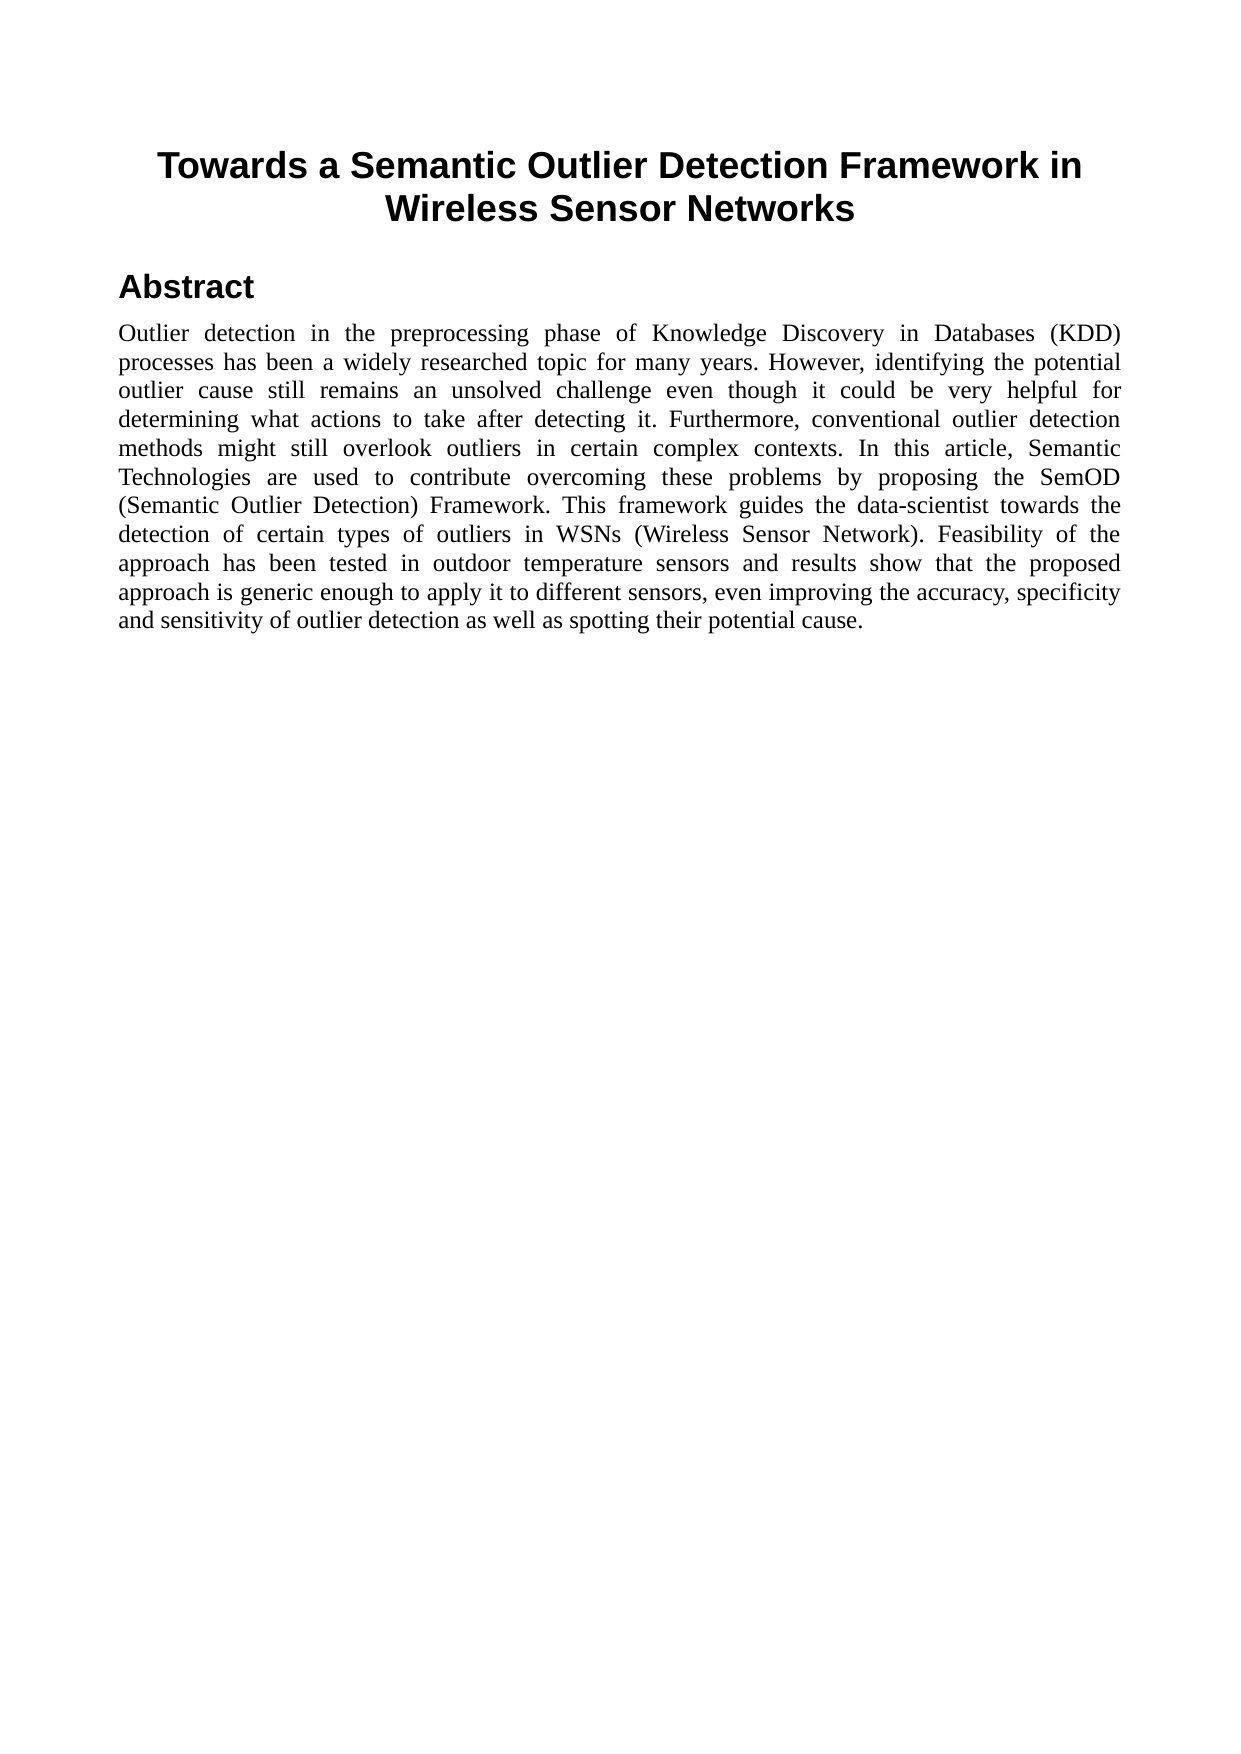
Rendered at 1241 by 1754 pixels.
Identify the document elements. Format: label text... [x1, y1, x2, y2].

text Outlier detection in the preprocessing phase of Knowledge Discovery in Databases (KDD) processes has been a widely researched topic for many years. However, identifying the potential outlier cause still remains an unsolved challenge even though it could be very helpful for determining what actions to take after detecting it. Furthermore, conventional outlier detection methods might still overlook outliers in certain complex contexts. In this article, Semantic Technologies are used to contribute overcoming these problems by proposing the SemOD (Semantic Outlier Detection) Framework. This framework guides the data-scientist towards the detection of certain types of outliers in WSNs (Wireless Sensor Network). Feasibility of the approach has been tested in outdoor temperature sensors and results show that the proposed approach is generic enough to apply it to different sensors, even improving the accuracy, specificity and sensitivity of outlier detection as well as spotting their potential cause. [118, 318, 1122, 634]
title Towards a Semantic Outlier Detection Framework in Wireless Sensor Networks [118, 143, 1122, 229]
subtitle Abstract [118, 267, 1122, 306]
